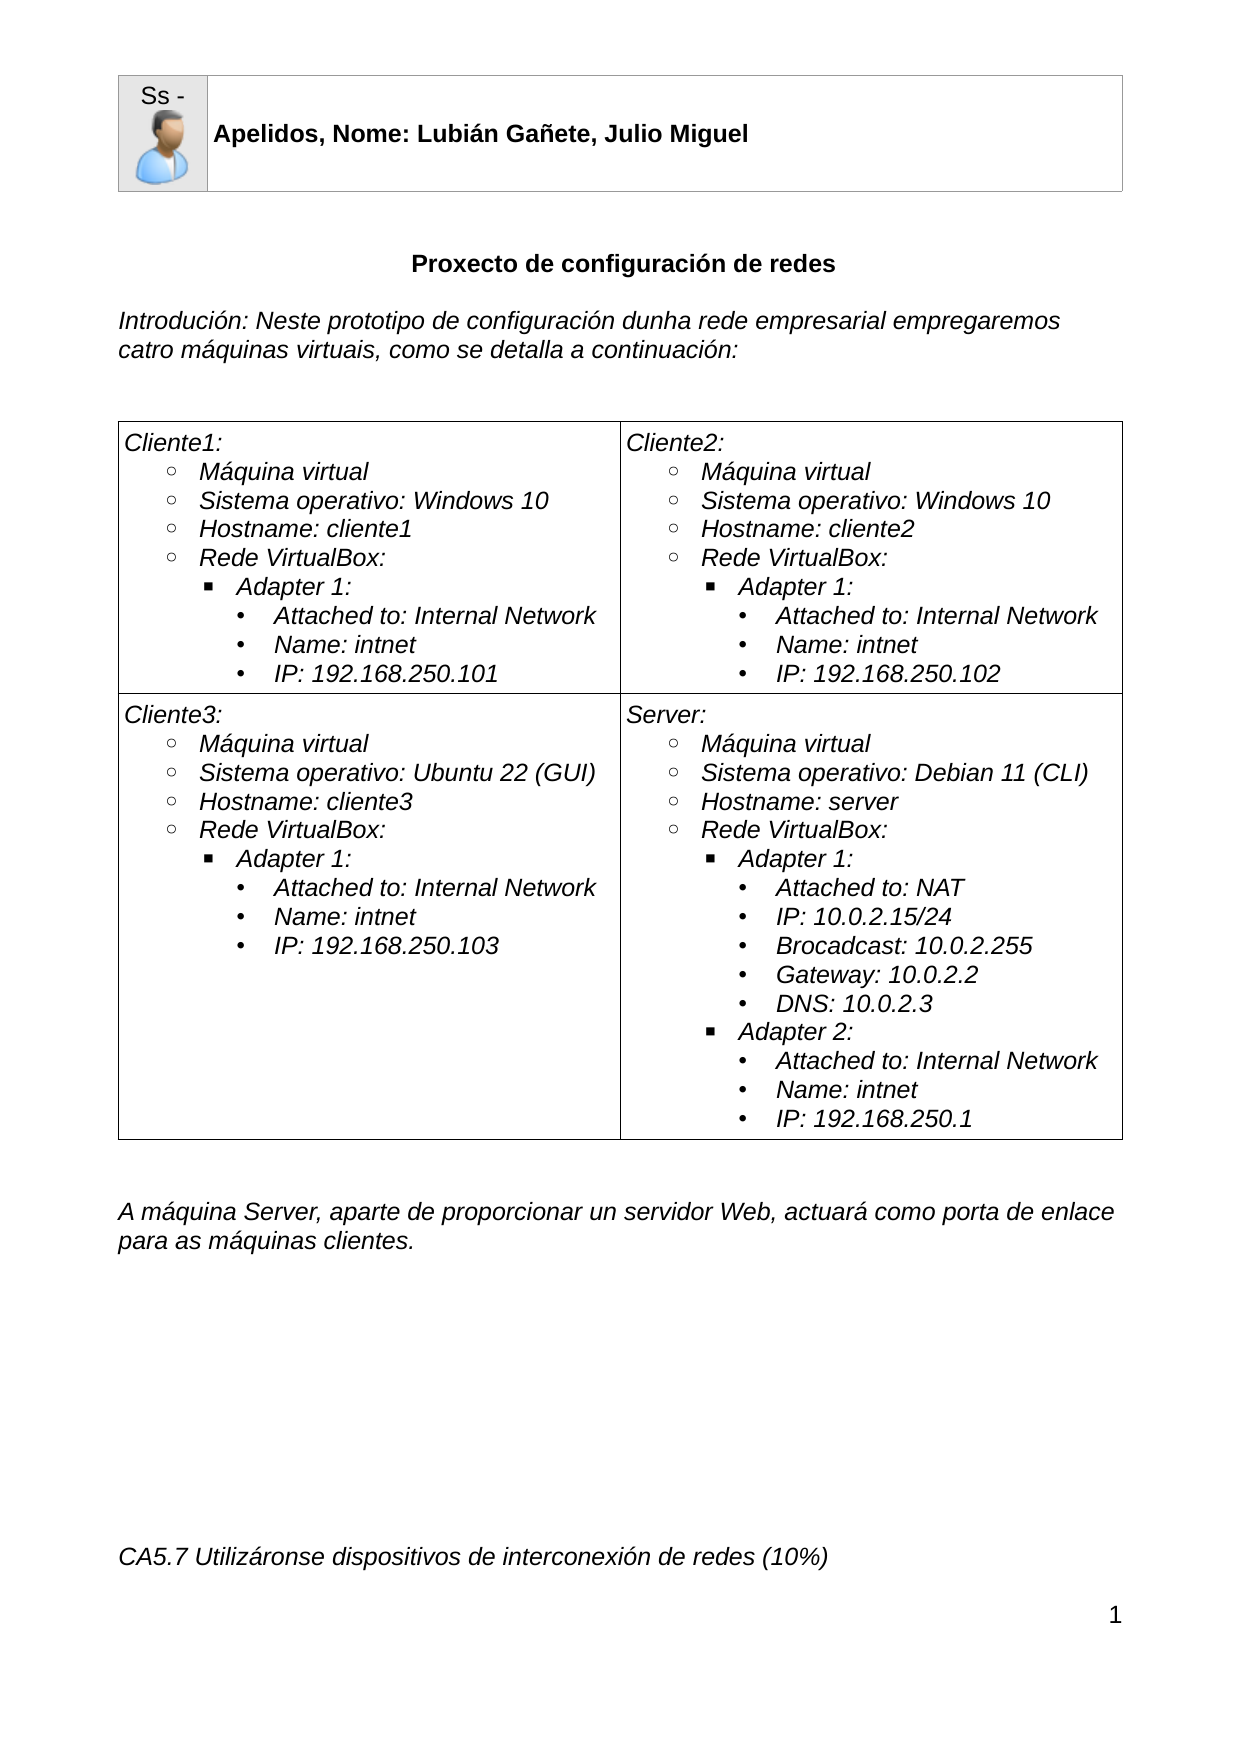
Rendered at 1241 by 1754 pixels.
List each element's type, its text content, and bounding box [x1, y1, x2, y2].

text Introdución: Neste prototipo de configuración dunha rede empresarial empregaremos catro máquinas virtuais, como se detalla a continuación: [118, 306, 1122, 364]
text CA5.7 Utilizáronse dispositivos de interconexión de redes (10%) [118, 1542, 1122, 1571]
table_cell Cliente3: Máquina virtual Sistema operativo: Ubuntu 22 (GUI) Hostname: cliente3 Rede VirtualBox: Adapter 1: Attached to: Internal Network Name: intnet IP: 192.168.250.103 [119, 694, 620, 1138]
text A máquina Server, aparte de proporcionar un servidor Web, actuará como porta de enlace para as máquinas clientes. [118, 1197, 1122, 1254]
table_header Cliente1: Máquina virtual Sistema operativo: Windows 10 Hostname: cliente1 Rede VirtualBox: Adapter 1: Attached to: Internal Network Name: intnet IP: 192.168.250.101 [119, 422, 620, 693]
table_header Ss - [119, 76, 207, 191]
table_header Cliente2: Máquina virtual Sistema operativo: Windows 10 Hostname: cliente2 Rede VirtualBox: Adapter 1: Attached to: Internal Network Name: intnet IP: 192.168.250.102 [621, 422, 1122, 693]
table_cell Server: Máquina virtual Sistema operativo: Debian 11 (CLI) Hostname: server Rede VirtualBox: Adapter 1: Attached to: NAT IP: 10.0.2.15/24 Brocadcast: 10.0.2.255 Gateway: 10.0.2.2 DNS: 10.0.2.3 Adapter 2: Attached to: Internal Network Name: intnet IP: 192.168.250.1 [621, 694, 1122, 1138]
table_header Apelidos, Nome: Lubián Gañete, Julio Miguel [208, 76, 1122, 191]
text Proxecto de configuración de redes [118, 249, 1122, 277]
